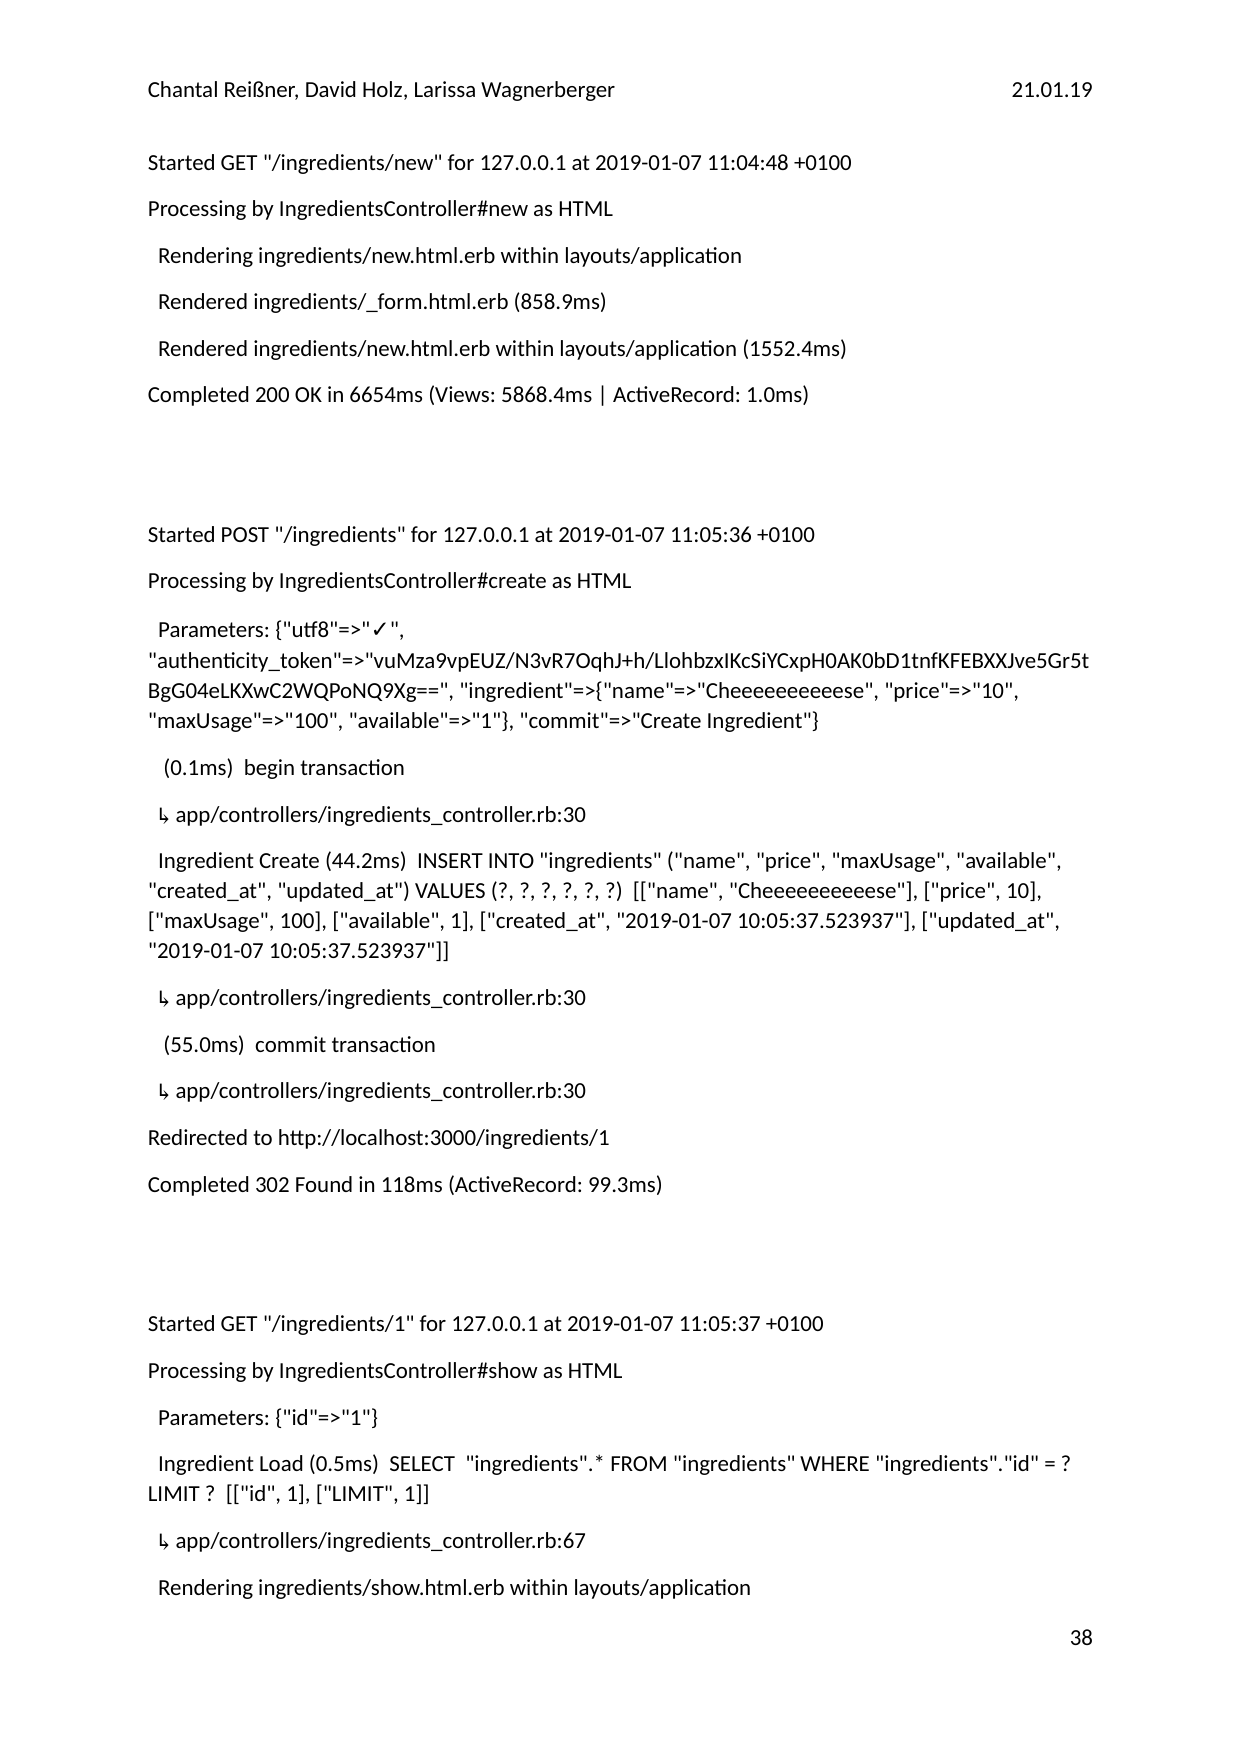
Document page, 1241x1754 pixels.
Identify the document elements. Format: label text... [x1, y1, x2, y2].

text Rendering ingredients/show.html.erb within layouts/application [148, 1573, 1093, 1601]
text Processing by IngredientsController#show as HTML [148, 1356, 1093, 1384]
text Started GET "/ingredients/new" for 127.0.0.1 at 2019-01-07 11:04:48 +0100 [148, 148, 1093, 176]
text Processing by IngredientsController#new as HTML [148, 194, 1093, 222]
text ↳ app/controllers/ingredients_controller.rb:67 [148, 1526, 1093, 1554]
text ↳ app/controllers/ingredients_controller.rb:30 [148, 983, 1093, 1011]
text Started GET "/ingredients/1" for 127.0.0.1 at 2019-01-07 11:05:37 +0100 [148, 1309, 1093, 1338]
text Ingredient Create (44.2ms) INSERT INTO "ingredients" ("name", "price", "maxUsage", "available", "created_at", "updated_at") VALUES (?, ?, ?, ?, ?, ?) [["name", "Cheeeeeeeeeese"], ["price", 10], ["maxUsage", 100], ["available", 1], ["created_at", "2019-01-07 10:05:37.523937"], ["updated_at", "2019-01-07 10:05:37.523937"]] [148, 846, 1093, 964]
text Processing by IngredientsController#create as HTML [148, 567, 1093, 595]
text Completed 302 Found in 118ms (ActiveRecord: 99.3ms) [148, 1170, 1093, 1198]
text Parameters: {"id"=>"1"} [148, 1403, 1093, 1431]
text (0.1ms) begin transaction [148, 753, 1093, 781]
text Completed 200 OK in 6654ms (Views: 5868.4ms | ActiveRecord: 1.0ms) [148, 380, 1093, 408]
text ↳ app/controllers/ingredients_controller.rb:30 [148, 799, 1093, 828]
text ↳ app/controllers/ingredients_controller.rb:30 [148, 1076, 1093, 1105]
text Rendered ingredients/_form.html.erb (858.9ms) [148, 287, 1093, 315]
text Started POST "/ingredients" for 127.0.0.1 at 2019-01-07 11:05:36 +0100 [148, 520, 1093, 548]
text Rendering ingredients/new.html.erb within layouts/application [148, 241, 1093, 269]
text Redirected to http://localhost:3000/ingredients/1 [148, 1123, 1093, 1151]
text Ingredient Load (0.5ms) SELECT "ingredients".* FROM "ingredients" WHERE "ingredients"."id" = ? LIMIT ? [["id", 1], ["LIMIT", 1]] [148, 1449, 1093, 1507]
text (55.0ms) commit transaction [148, 1030, 1093, 1058]
text Rendered ingredients/new.html.erb within layouts/application (1552.4ms) [148, 334, 1093, 362]
text Parameters: {"utf8"=>"✓", "authenticity_token"=>"vuMza9vpEUZ/N3vR7OqhJ+h/LlohbzxIKcSiYCxpH0AK0bD1tnfKFEBXXJve5Gr5tBgG04eLKXwC2WQPoNQ9Xg==", "ingredient"=>{"name"=>"Cheeeeeeeeeese", "price"=>"10", "maxUsage"=>"100", "available"=>"1"}, "commit"=>"Create Ingredient"} [148, 613, 1093, 734]
